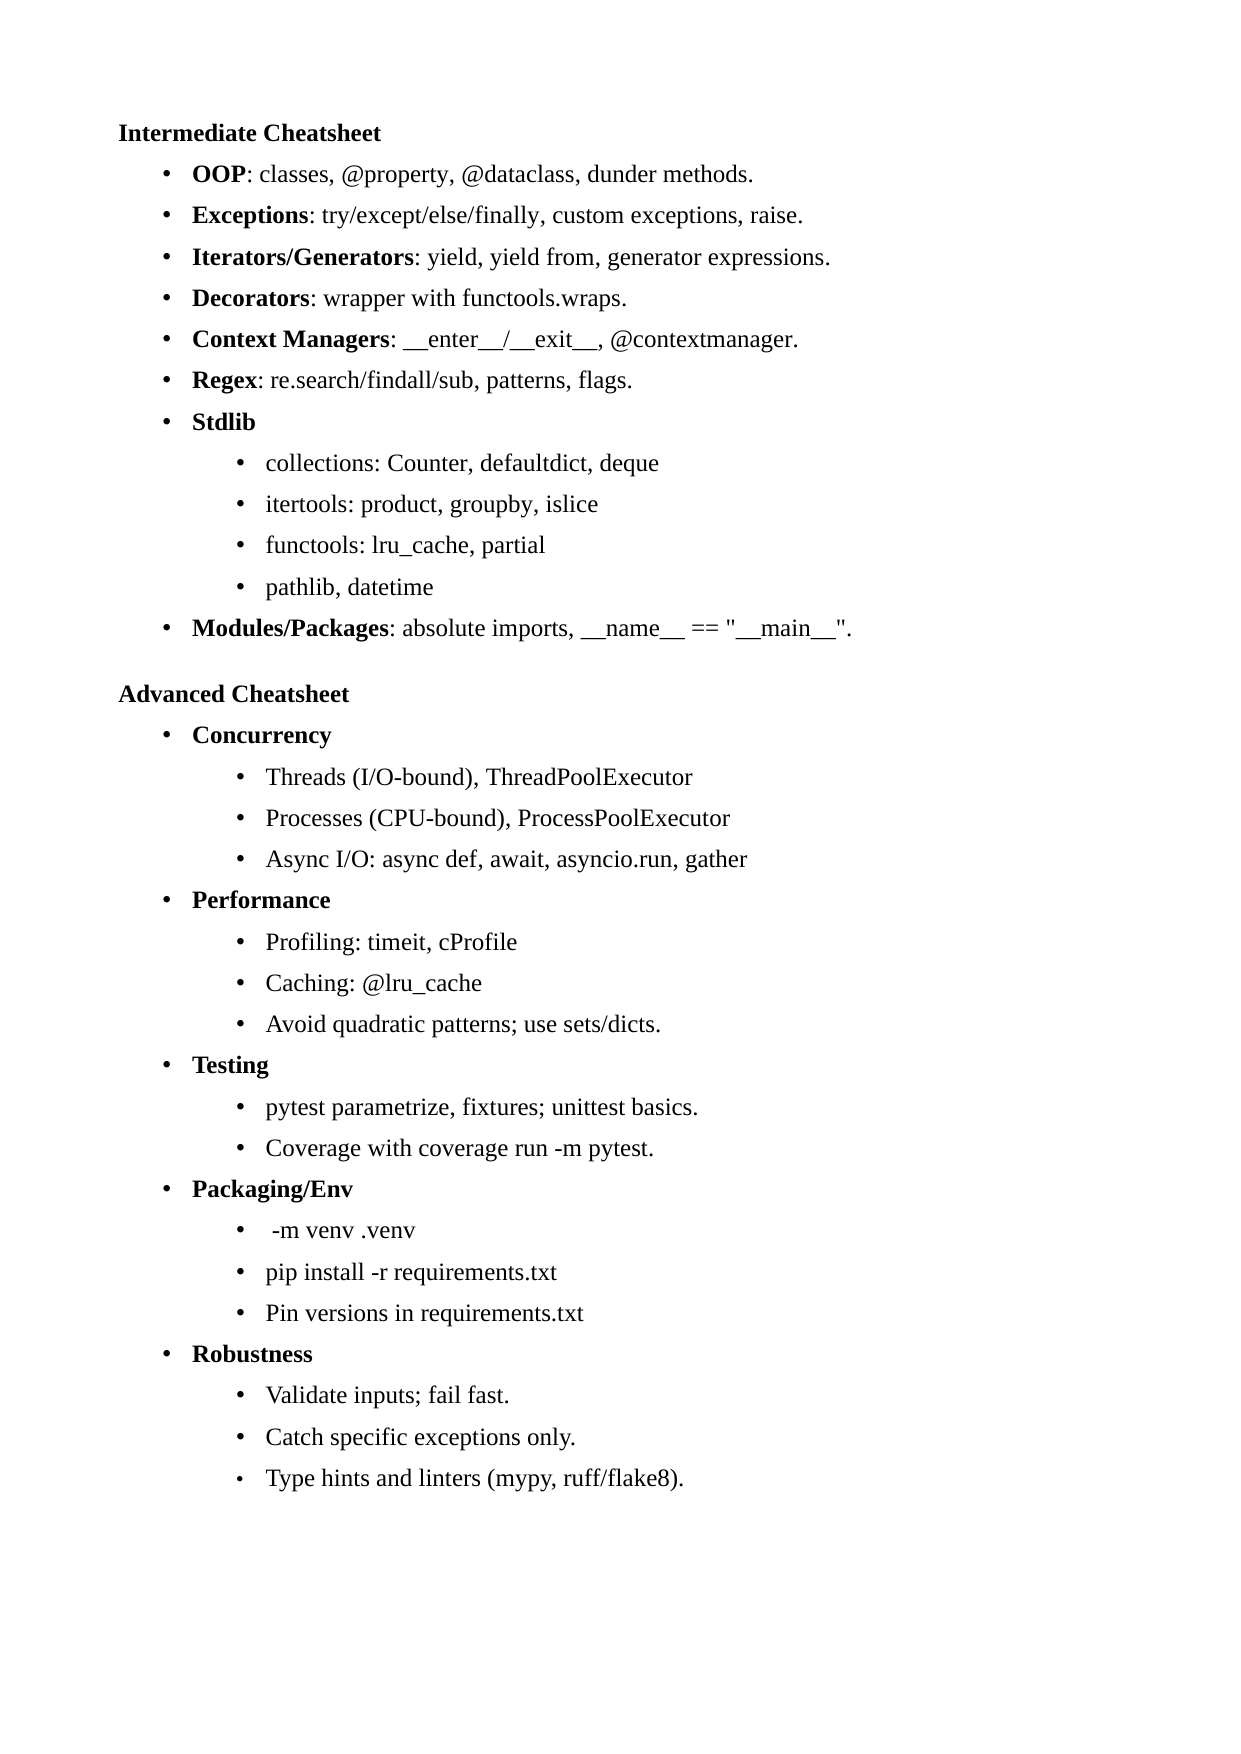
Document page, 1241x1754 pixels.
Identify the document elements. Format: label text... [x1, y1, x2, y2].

list pip install -r requirements.txt [236, 1257, 1122, 1286]
list Profiling: timeit, cProfile [236, 927, 1122, 956]
list pathlib, datetime [236, 572, 1122, 601]
list Caching: @lru_cache [236, 968, 1122, 997]
list Modules/Packages: absolute imports, __name__ == "__main__". [162, 613, 1122, 642]
list Stdlib [162, 407, 1122, 436]
list Robustness [162, 1339, 1122, 1368]
list OOP: classes, @property, @dataclass, dunder methods. [162, 159, 1122, 188]
list Context Managers: __enter__/__exit__, @contextmanager. [162, 324, 1122, 353]
list Decorators: wrapper with functools.wraps. [162, 283, 1122, 312]
list itertools: product, groupby, islice [236, 489, 1122, 518]
list Performance [162, 886, 1122, 914]
list collections: Counter, defaultdict, deque [236, 448, 1122, 477]
list Processes (CPU-bound), ProcessPoolExecutor [236, 803, 1122, 832]
list -m venv .venv [236, 1216, 1122, 1244]
list Regex: re.search/findall/sub, patterns, flags. [162, 366, 1122, 394]
list Type hints and linters (mypy, ruff/flake8). [236, 1463, 1122, 1492]
subtitle Advanced Cheatsheet [118, 679, 1122, 708]
list pytest parametrize, fixtures; unittest basics. [236, 1092, 1122, 1121]
list Iterators/Generators: yield, yield from, generator expressions. [162, 242, 1122, 271]
list Packaging/Env [162, 1174, 1122, 1203]
list functools: lru_cache, partial [236, 531, 1122, 559]
subtitle Intermediate Cheatsheet [118, 118, 1122, 147]
list Validate inputs; fail fast. [236, 1381, 1122, 1409]
list Concurrency [162, 721, 1122, 749]
list Pin versions in requirements.txt [236, 1298, 1122, 1327]
list Catch specific exceptions only. [236, 1422, 1122, 1451]
list Coverage with coverage run -m pytest. [236, 1133, 1122, 1162]
list Async I/O: async def, await, asyncio.run, gather [236, 844, 1122, 873]
list Threads (I/O-bound), ThreadPoolExecutor [236, 762, 1122, 791]
list Exceptions: try/except/else/finally, custom exceptions, raise. [162, 201, 1122, 229]
list Testing [162, 1051, 1122, 1079]
list Avoid quadratic patterns; use sets/dicts. [236, 1009, 1122, 1038]
